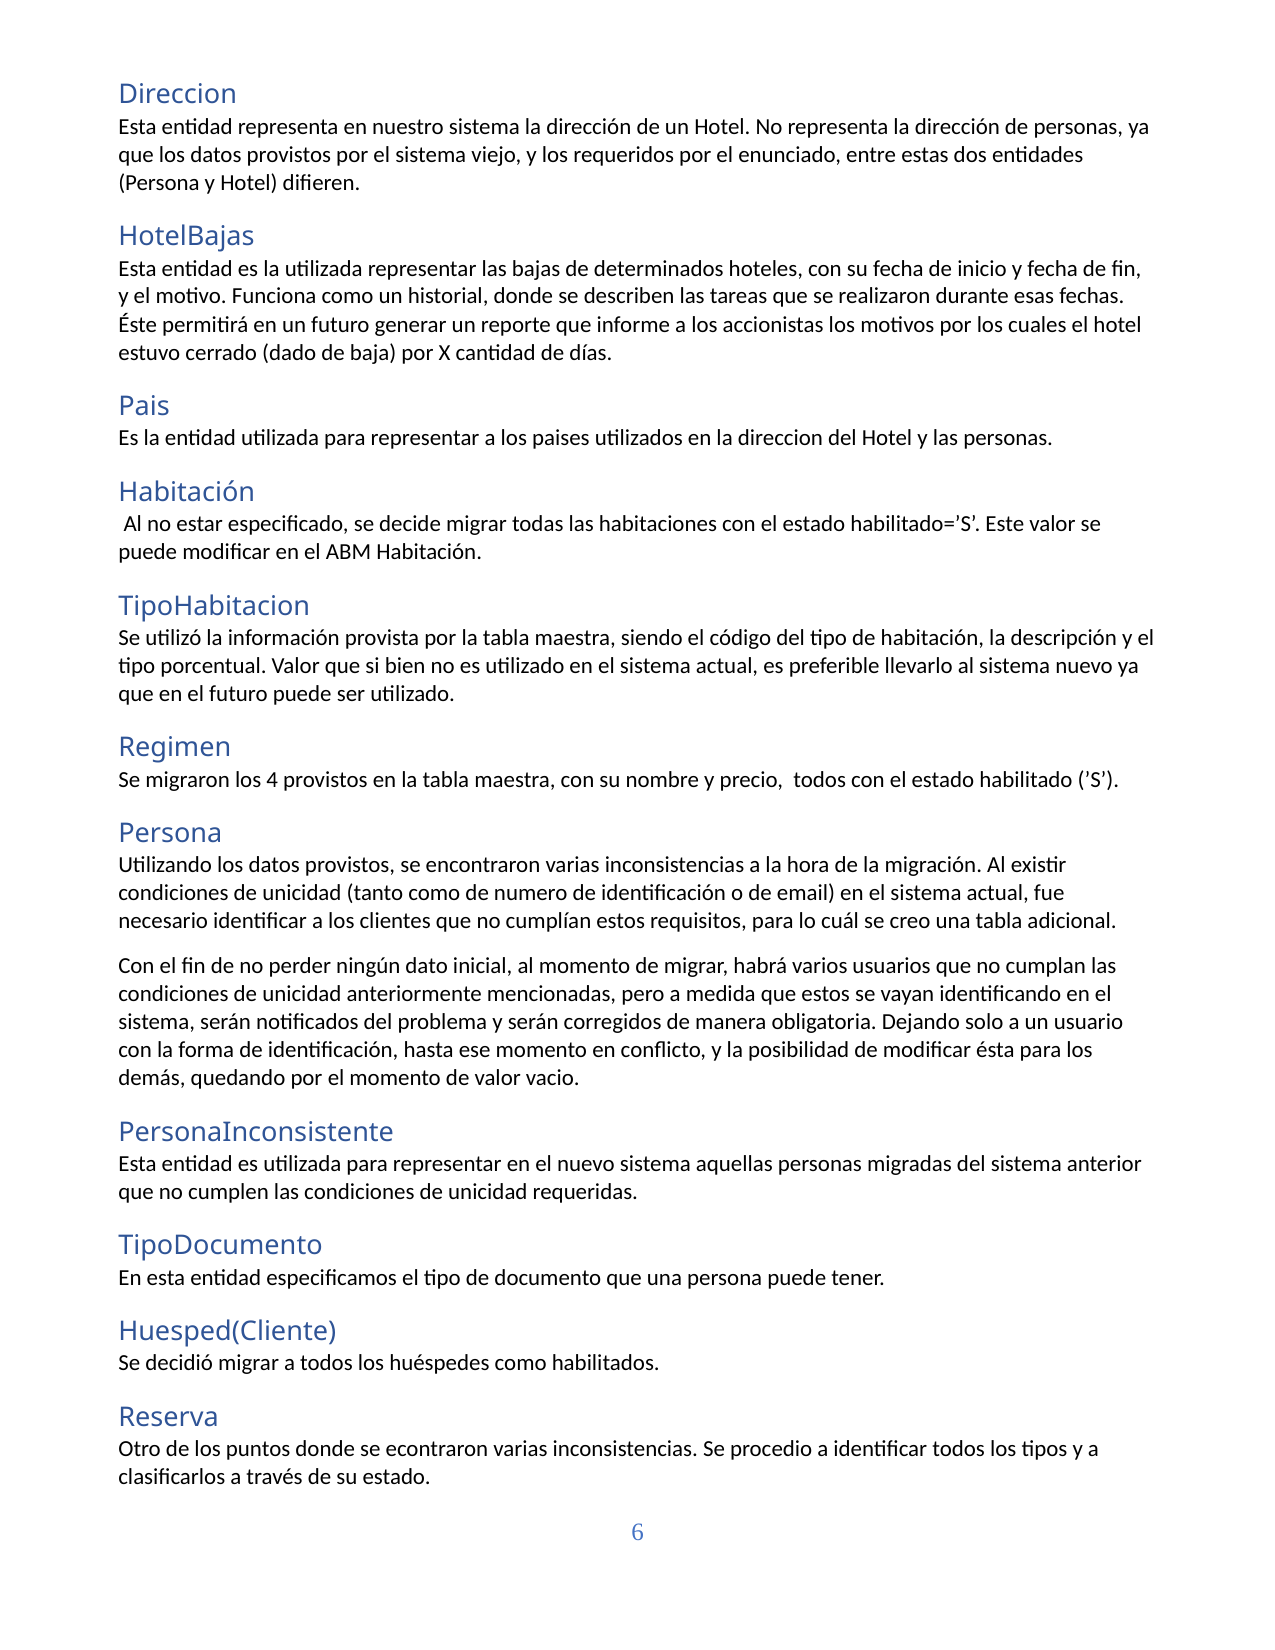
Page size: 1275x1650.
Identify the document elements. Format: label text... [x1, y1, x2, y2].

text Se decidió migrar a todos los huéspedes como habilitados. [118, 1348, 1157, 1376]
text Se utilizó la información provista por la tabla maestra, siendo el código del tipo de habitación, la descripción y el tipo porcentual. Valor que si bien no es utilizado en el sistema actual, es preferible llevarlo al sistema nuevo ya que en el futuro puede ser utilizado. [118, 623, 1157, 707]
subtitle Direccion [118, 75, 1157, 112]
subtitle HotelBajas [118, 217, 1157, 254]
subtitle TipoDocumento [118, 1226, 1157, 1263]
subtitle Regimen [118, 728, 1157, 765]
text Esta entidad es la utilizada representar las bajas de determinados hoteles, con su fecha de inicio y fecha de fin, y el motivo. Funciona como un historial, donde se describen las tareas que se realizaron durante esas fechas. Éste permitirá en un futuro generar un reporte que informe a los accionistas los motivos por los cuales el hotel estuvo cerrado (dado de baja) por X cantidad de días. [118, 254, 1157, 366]
text Otro de los puntos donde se econtraron varias inconsistencias. Se procedio a identificar todos los tipos y a clasificarlos a través de su estado. [118, 1434, 1157, 1490]
text Esta entidad es utilizada para representar en el nuevo sistema aquellas personas migradas del sistema anterior que no cumplen las condiciones de unicidad requeridas. [118, 1149, 1157, 1205]
subtitle Pais [118, 387, 1157, 423]
subtitle TipoHabitacion [118, 586, 1157, 623]
subtitle Persona [118, 813, 1157, 850]
subtitle Huesped(Cliente) [118, 1312, 1157, 1348]
subtitle Reserva [118, 1397, 1157, 1434]
text Se migraron los 4 provistos en la tabla maestra, con su nombre y precio, todos con el estado habilitado (’S’). [118, 765, 1157, 793]
text En esta entidad especificamos el tipo de documento que una persona puede tener. [118, 1263, 1157, 1291]
subtitle PersonaInconsistente [118, 1112, 1157, 1149]
text Esta entidad representa en nuestro sistema la dirección de un Hotel. No representa la dirección de personas, ya que los datos provistos por el sistema viejo, y los requeridos por el enunciado, entre estas dos entidades (Persona y Hotel) difieren. [118, 112, 1157, 196]
text Utilizando los datos provistos, se encontraron varias inconsistencias a la hora de la migración. Al existir condiciones de unicidad (tanto como de numero de identificación o de email) en el sistema actual, fue necesario identificar a los clientes que no cumplían estos requisitos, para lo cuál se creo una tabla adicional. [118, 850, 1157, 934]
text Con el fin de no perder ningún dato inicial, al momento de migrar, habrá varios usuarios que no cumplan las condiciones de unicidad anteriormente mencionadas, pero a medida que estos se vayan identificando en el sistema, serán notificados del problema y serán corregidos de manera obligatoria. Dejando solo a un usuario con la forma de identificación, hasta ese momento en conflicto, y la posibilidad de modificar ésta para los demás, quedando por el momento de valor vacio. [118, 951, 1157, 1091]
text Es la entidad utilizada para representar a los paises utilizados en la direccion del Hotel y las personas. [118, 423, 1157, 451]
text Al no estar especificado, se decide migrar todas las habitaciones con el estado habilitado=’S’. Este valor se puede modificar en el ABM Habitación. [118, 509, 1157, 565]
subtitle Habitación [118, 472, 1157, 509]
